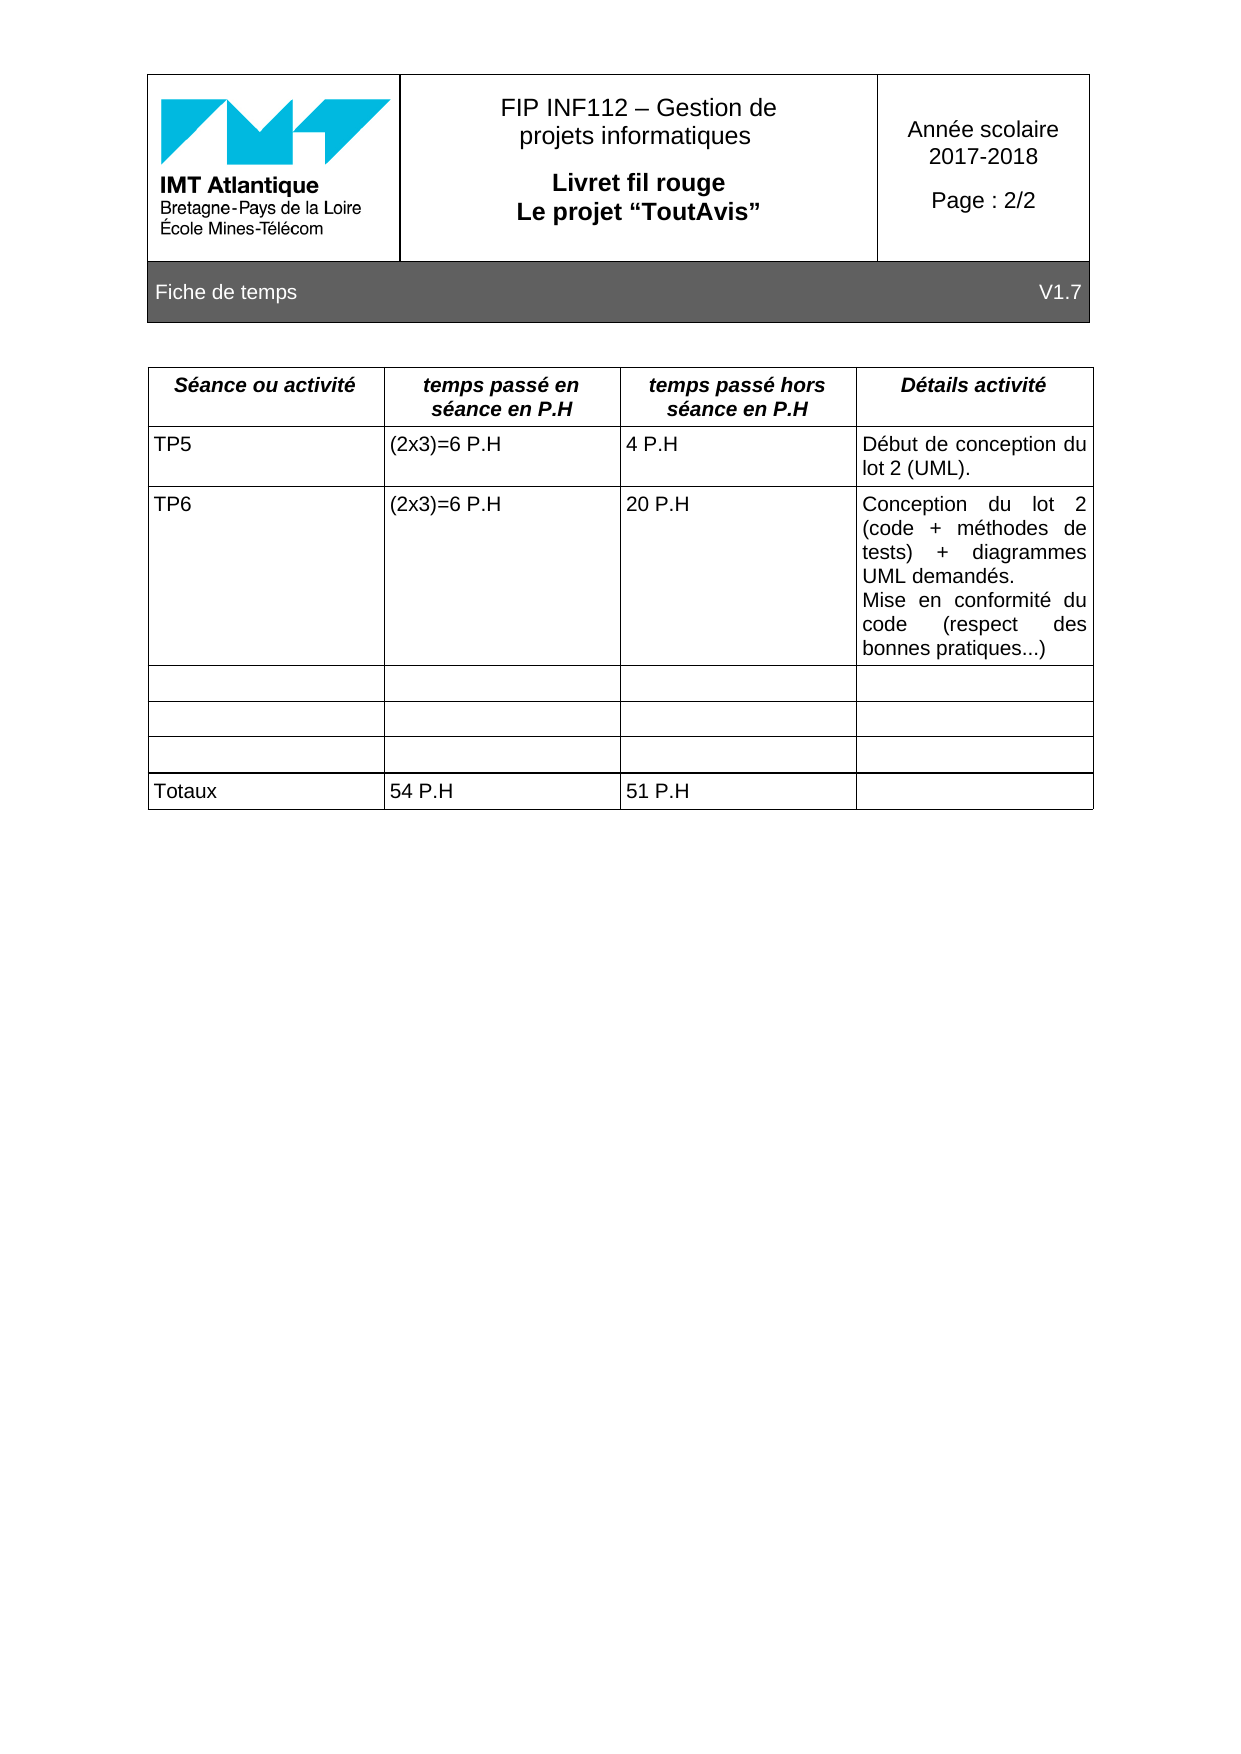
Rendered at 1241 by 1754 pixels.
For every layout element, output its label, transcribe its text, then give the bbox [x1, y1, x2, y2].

table_cell [621, 737, 856, 772]
table_cell TP6 [149, 487, 384, 665]
table_cell [149, 666, 384, 701]
table_cell TP5 [149, 427, 384, 486]
table_cell [621, 666, 856, 701]
table_header temps passé hors séance en P.H [621, 368, 856, 426]
table_cell 20 P.H [621, 487, 856, 665]
table_cell Conception du lot 2 (code + méthodes de tests) + diagrammes UML demandés. Mise en conformité du code (respect des bonnes pratiques...) [857, 487, 1093, 665]
table_cell [149, 702, 384, 736]
picture [152, 91, 396, 244]
table_cell [857, 737, 1093, 772]
table_cell [385, 666, 620, 701]
table_cell (2x3)=6 P.H [385, 427, 620, 486]
table_cell 51 P.H [621, 774, 856, 809]
table_header Séance ou activité [149, 368, 384, 426]
table_cell Début de conception du lot 2 (UML). [857, 427, 1093, 486]
table_cell (2x3)=6 P.H [385, 487, 620, 665]
table_cell [857, 666, 1093, 701]
table_cell [621, 702, 856, 736]
table_cell [385, 737, 620, 772]
table_cell 4 P.H [621, 427, 856, 486]
table_cell Totaux [149, 774, 384, 809]
table_cell [385, 702, 620, 736]
table_cell [857, 774, 1093, 809]
table_cell [857, 702, 1093, 736]
table_cell [149, 737, 384, 772]
table_cell 54 P.H [385, 774, 620, 809]
table_header Détails activité [857, 368, 1093, 426]
table_header temps passé en séance en P.H [385, 368, 620, 426]
